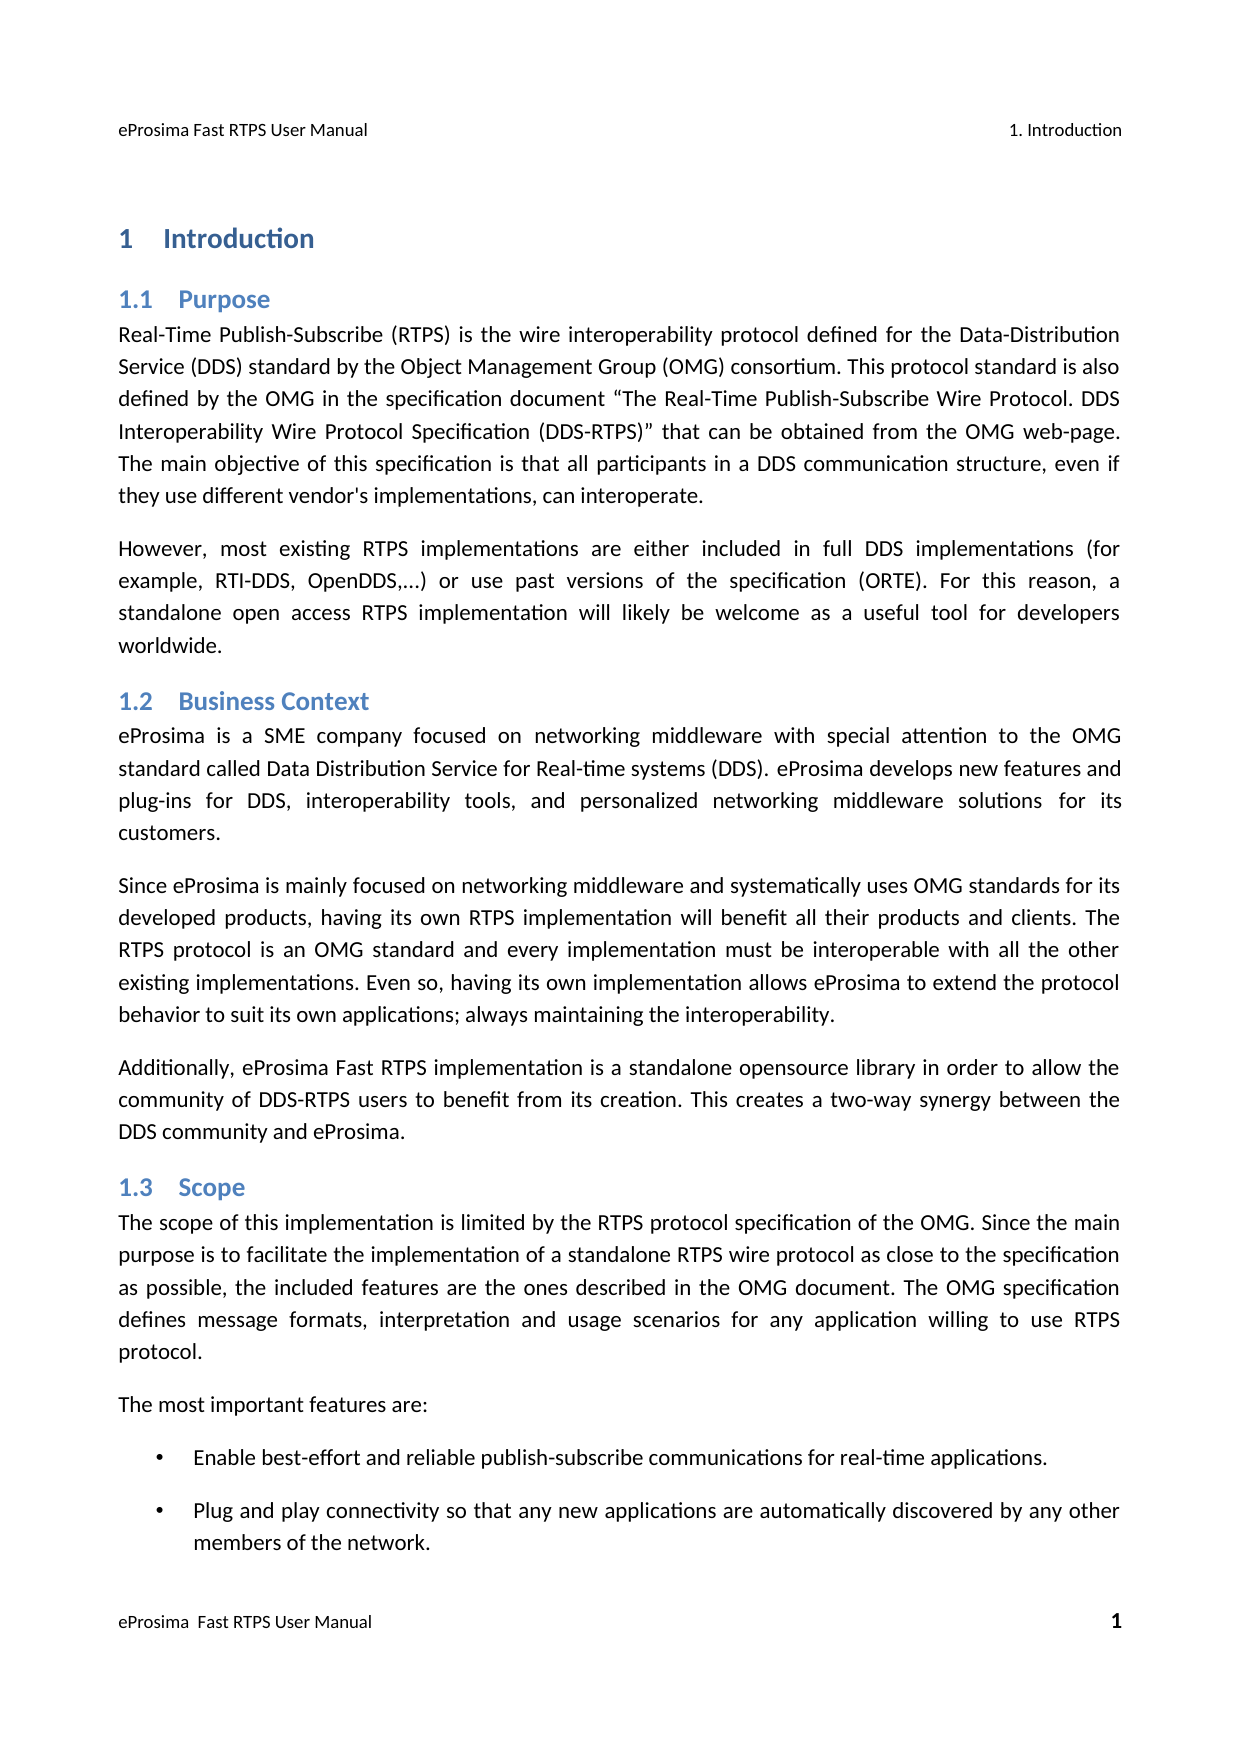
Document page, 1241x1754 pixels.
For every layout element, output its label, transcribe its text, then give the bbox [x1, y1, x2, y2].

list Enable best-effort and reliable publish-subscribe communications for real-time applications. [156, 1443, 1122, 1471]
text eProsima is a SME company focused on networking middleware with special attention to the OMG standard called Data Distribution Service for Real-time systems (DDS). eProsima develops new features and plug-ins for DDS, interoperability tools, and personalized networking middleware solutions for its customers. [118, 722, 1122, 846]
subtitle Scope [118, 1170, 1122, 1203]
text Since eProsima is mainly focused on networking middleware and systematically uses OMG standards for its developed products, having its own RTPS implementation will benefit all their products and clients. The RTPS protocol is an OMG standard and every implementation must be interoperable with all the other existing implementations. Even so, having its own implementation allows eProsima to extend the protocol behavior to suit its own applications; always maintaining the interoperability. [118, 871, 1122, 1028]
subtitle Purpose [118, 282, 1122, 315]
text Additionally, eProsima Fast RTPS implementation is a standalone opensource library in order to allow the community of DDS-RTPS users to benefit from its creation. This creates a two-way synergy between the DDS community and eProsima. [118, 1053, 1122, 1145]
subtitle Introduction [118, 221, 1122, 256]
list Plug and play connectivity so that any new applications are automatically discovered by any other members of the network. [156, 1496, 1122, 1556]
subtitle Business Context [118, 684, 1122, 717]
text However, most existing RTPS implementations are either included in full DDS implementations (for example, RTI-DDS, OpenDDS,...) or use past versions of the specification (ORTE). For this reason, a standalone open access RTPS implementation will likely be welcome as a useful tool for developers worldwide. [118, 534, 1122, 659]
text The most important features are: [118, 1390, 1122, 1418]
text The scope of this implementation is limited by the RTPS protocol specification of the OMG. Since the main purpose is to facilitate the implementation of a standalone RTPS wire protocol as close to the specification as possible, the included features are the ones described in the OMG document. The OMG specification defines message formats, interpretation and usage scenarios for any application willing to use RTPS protocol. [118, 1208, 1122, 1365]
